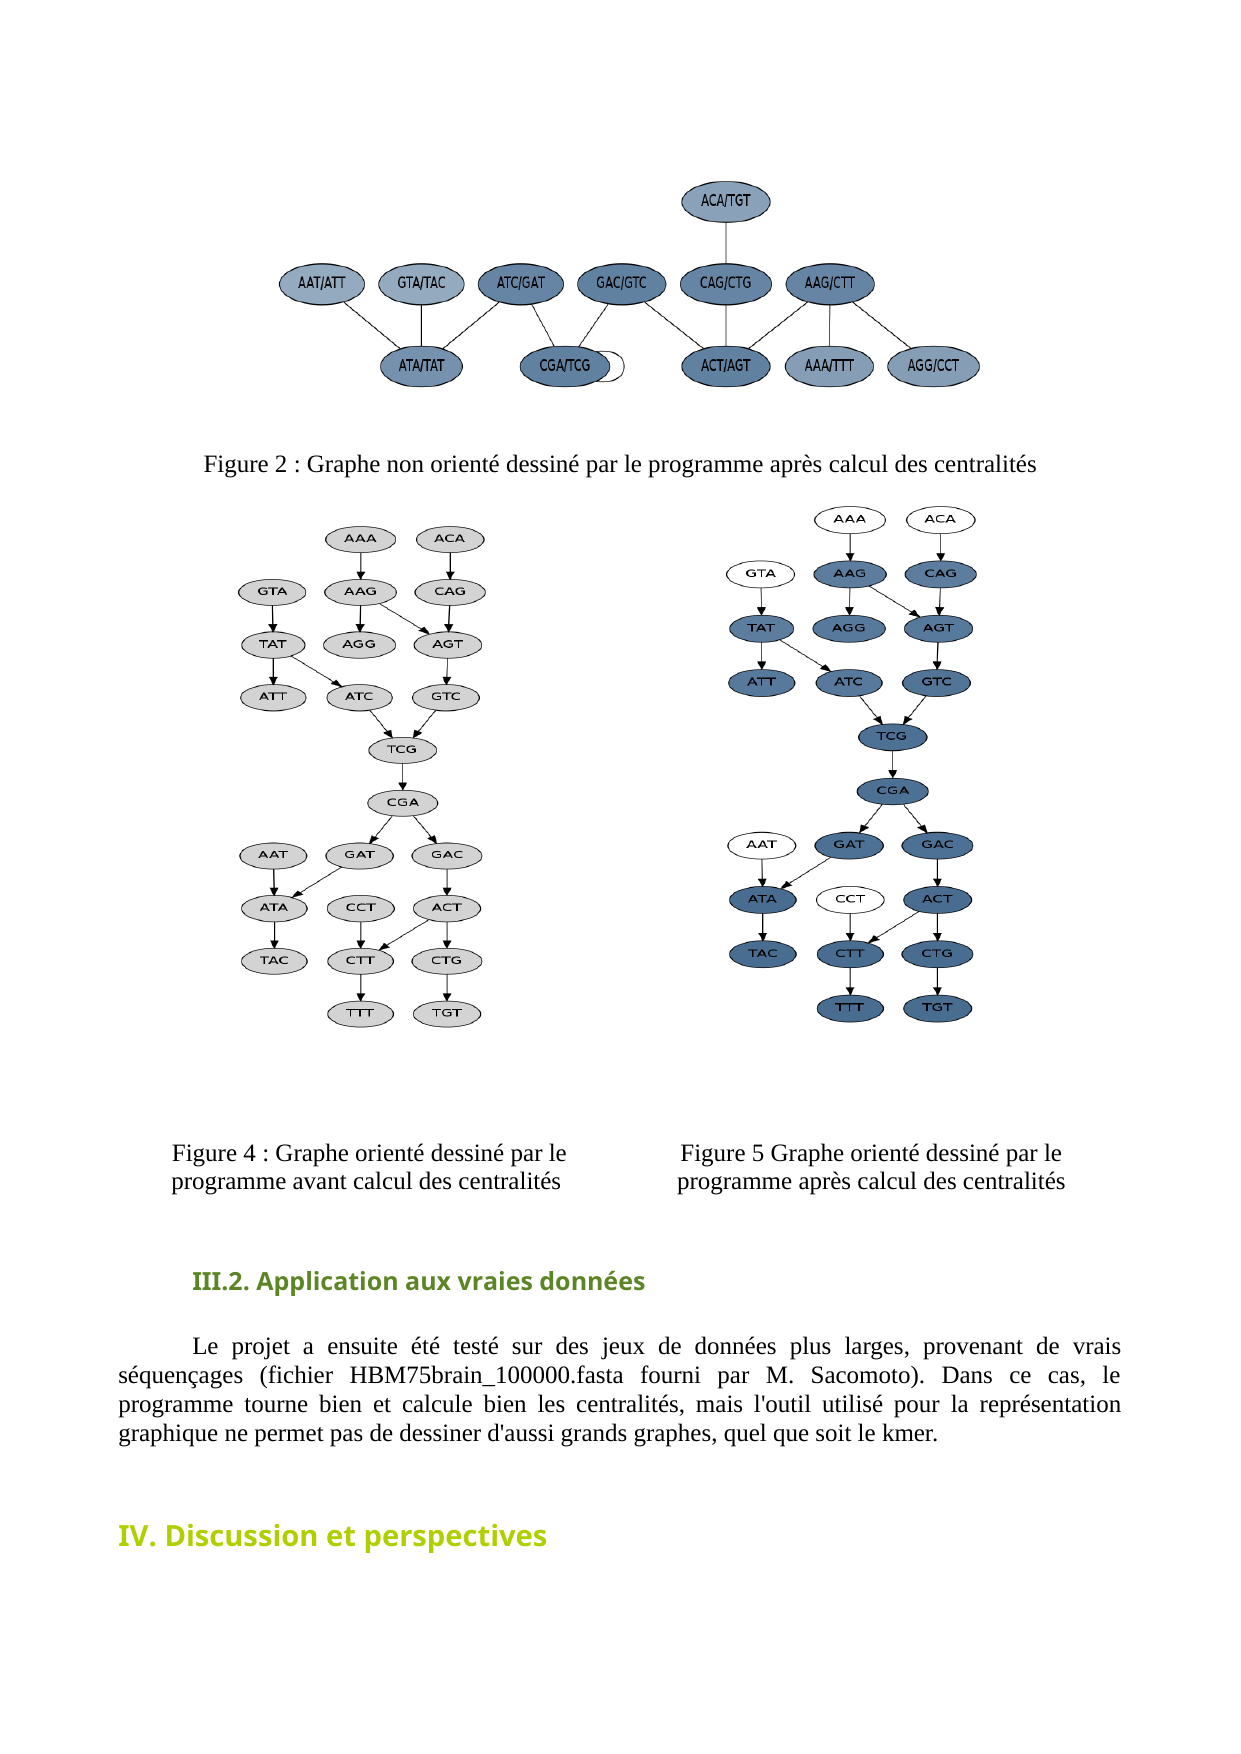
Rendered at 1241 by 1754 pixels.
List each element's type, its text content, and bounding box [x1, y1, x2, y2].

text IV. Discussion et perspectives [118, 1515, 1122, 1554]
text Figure 5 Graphe orienté dessiné par le programme après calcul des centralités [620, 1138, 1122, 1195]
text III.2. Application aux vraies données [118, 1263, 1122, 1297]
text Figure 4 : Graphe orienté dessiné par le programme avant calcul des centralités [118, 1138, 620, 1195]
picture [234, 523, 489, 1030]
picture [722, 504, 980, 1025]
picture [276, 176, 982, 392]
text Figure 2 : Graphe non orienté dessiné par le programme après calcul des centralités [118, 449, 1122, 478]
text Le projet a ensuite été testé sur des jeux de données plus larges, provenant de vrais séquençages (fichier HBM75brain_100000.fasta fourni par M. Sacomoto). Dans ce cas, le programme tourne bien et calcule bien les centralités, mais l'outil utilisé pour la représentation graphique ne permet pas de dessiner d'aussi grands graphes, quel que soit le kmer. [118, 1331, 1122, 1446]
